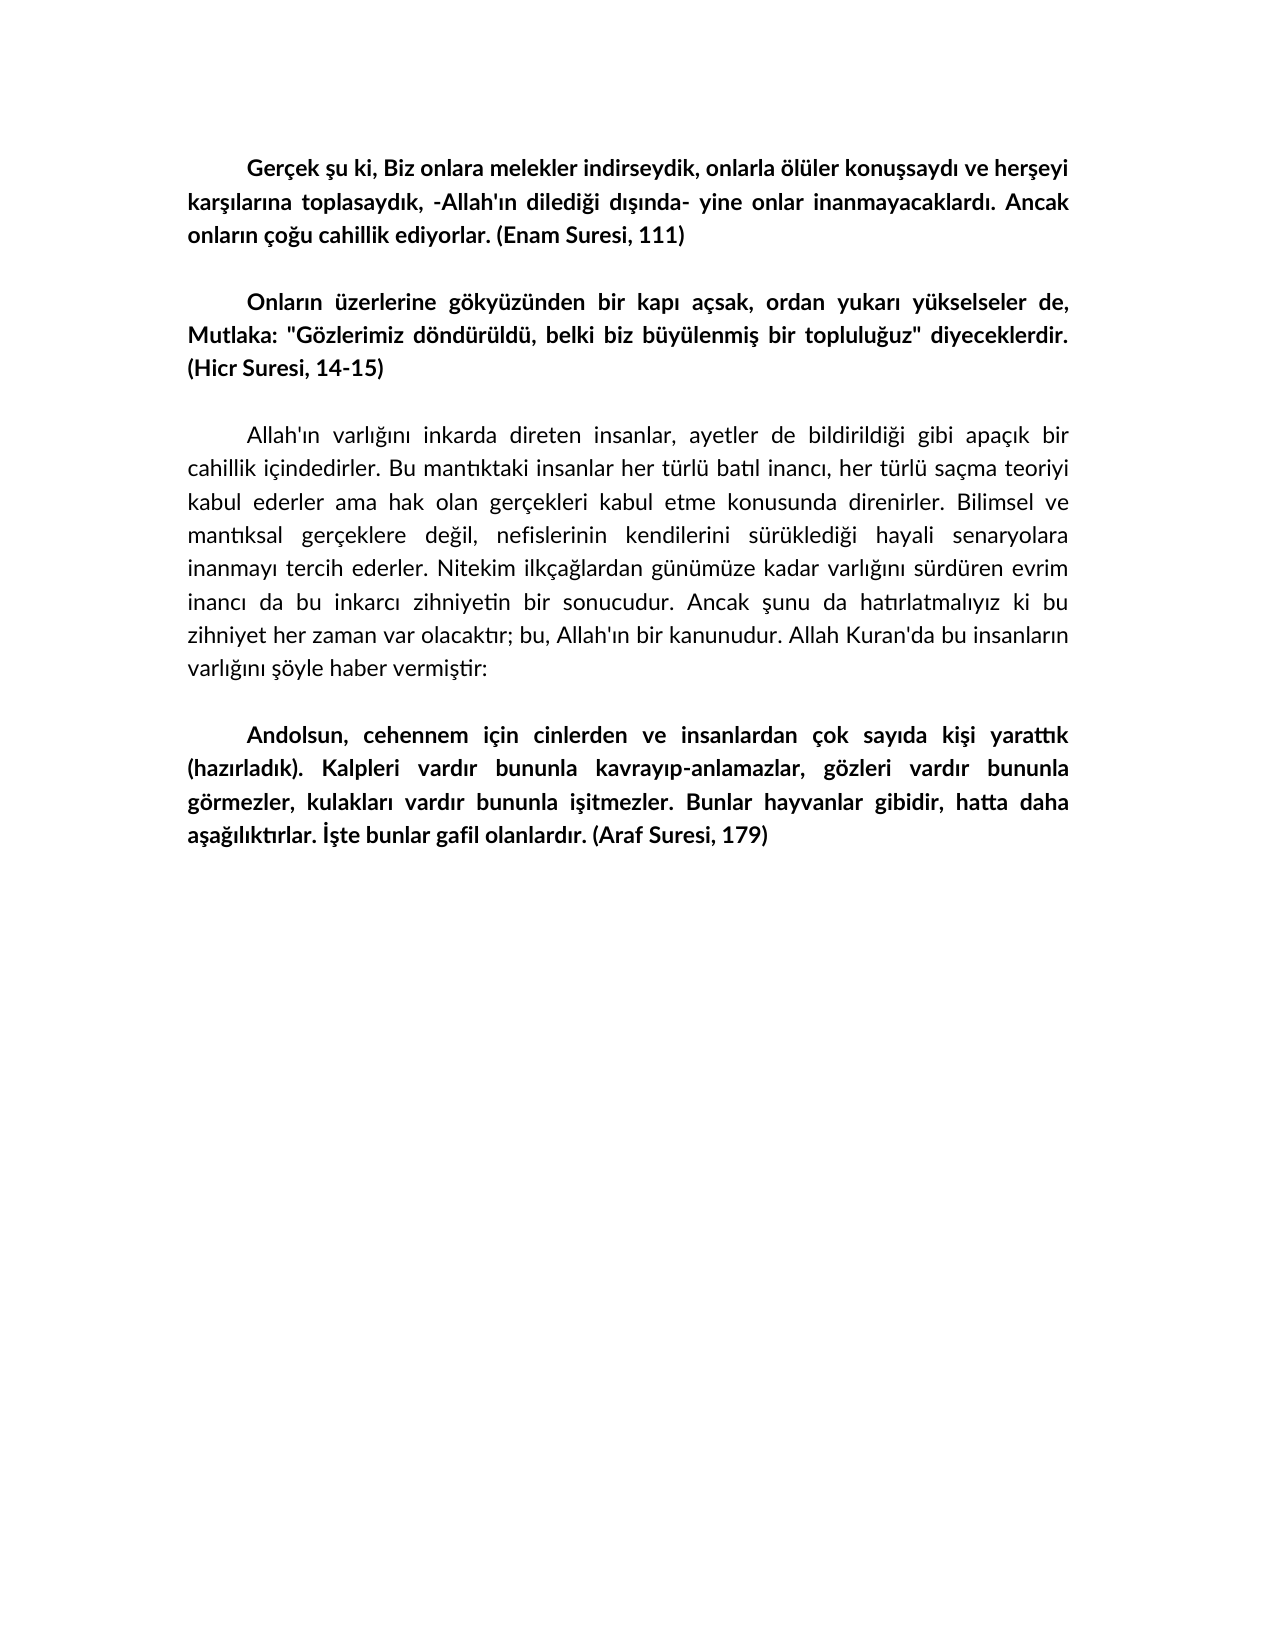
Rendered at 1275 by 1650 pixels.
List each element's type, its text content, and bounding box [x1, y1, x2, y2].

text Allah'ın varlığını inkarda direten insanlar, ayetler de bildirildiği gibi apaçık bir cahillik içindedirler. Bu mantıktaki insanlar her türlü batıl inancı, her türlü saçma teoriyi kabul ederler ama hak olan gerçekleri kabul etme konusunda direnirler. Bilimsel ve mantıksal gerçeklere değil, nefislerinin kendilerini sürüklediği hayali senaryolara inanmayı tercih ederler. Nitekim ilkçağlardan günümüze kadar varlığını sürdüren evrim inancı da bu inkarcı zihniyetin bir sonucudur. Ancak şunu da hatırlatmalıyız ki bu zihniyet her zaman var olacaktır; bu, Allah'ın bir kanunudur. Allah Kuran'da bu insanların varlığını şöyle haber vermiştir: [187, 417, 1070, 683]
text Gerçek şu ki, Biz onlara melekler indirseydik, onlarla ölüler konuşsaydı ve herşeyi karşılarına toplasaydık, -Allah'ın dilediği dışında- yine onlar inanmayacaklardı. Ancak onların çoğu cahillik ediyorlar. (Enam Suresi, 111) [187, 150, 1070, 250]
text Onların üzerlerine gökyüzünden bir kapı açsak, ordan yukarı yükselseler de, Mutlaka: "Gözlerimiz döndürüldü, belki biz büyülenmiş bir topluluğuz" diyeceklerdir. (Hicr Suresi, 14-15) [187, 283, 1070, 383]
text Andolsun, cehennem için cinlerden ve insanlardan çok sayıda kişi yarattık (hazırladık). Kalpleri vardır bununla kavrayıp-anlamazlar, gözleri vardır bununla görmezler, kulakları vardır bununla işitmezler. Bunlar hayvanlar gibidir, hatta daha aşağılıktırlar. İşte bunlar gafil olanlardır. (Araf Suresi, 179) [187, 717, 1070, 850]
